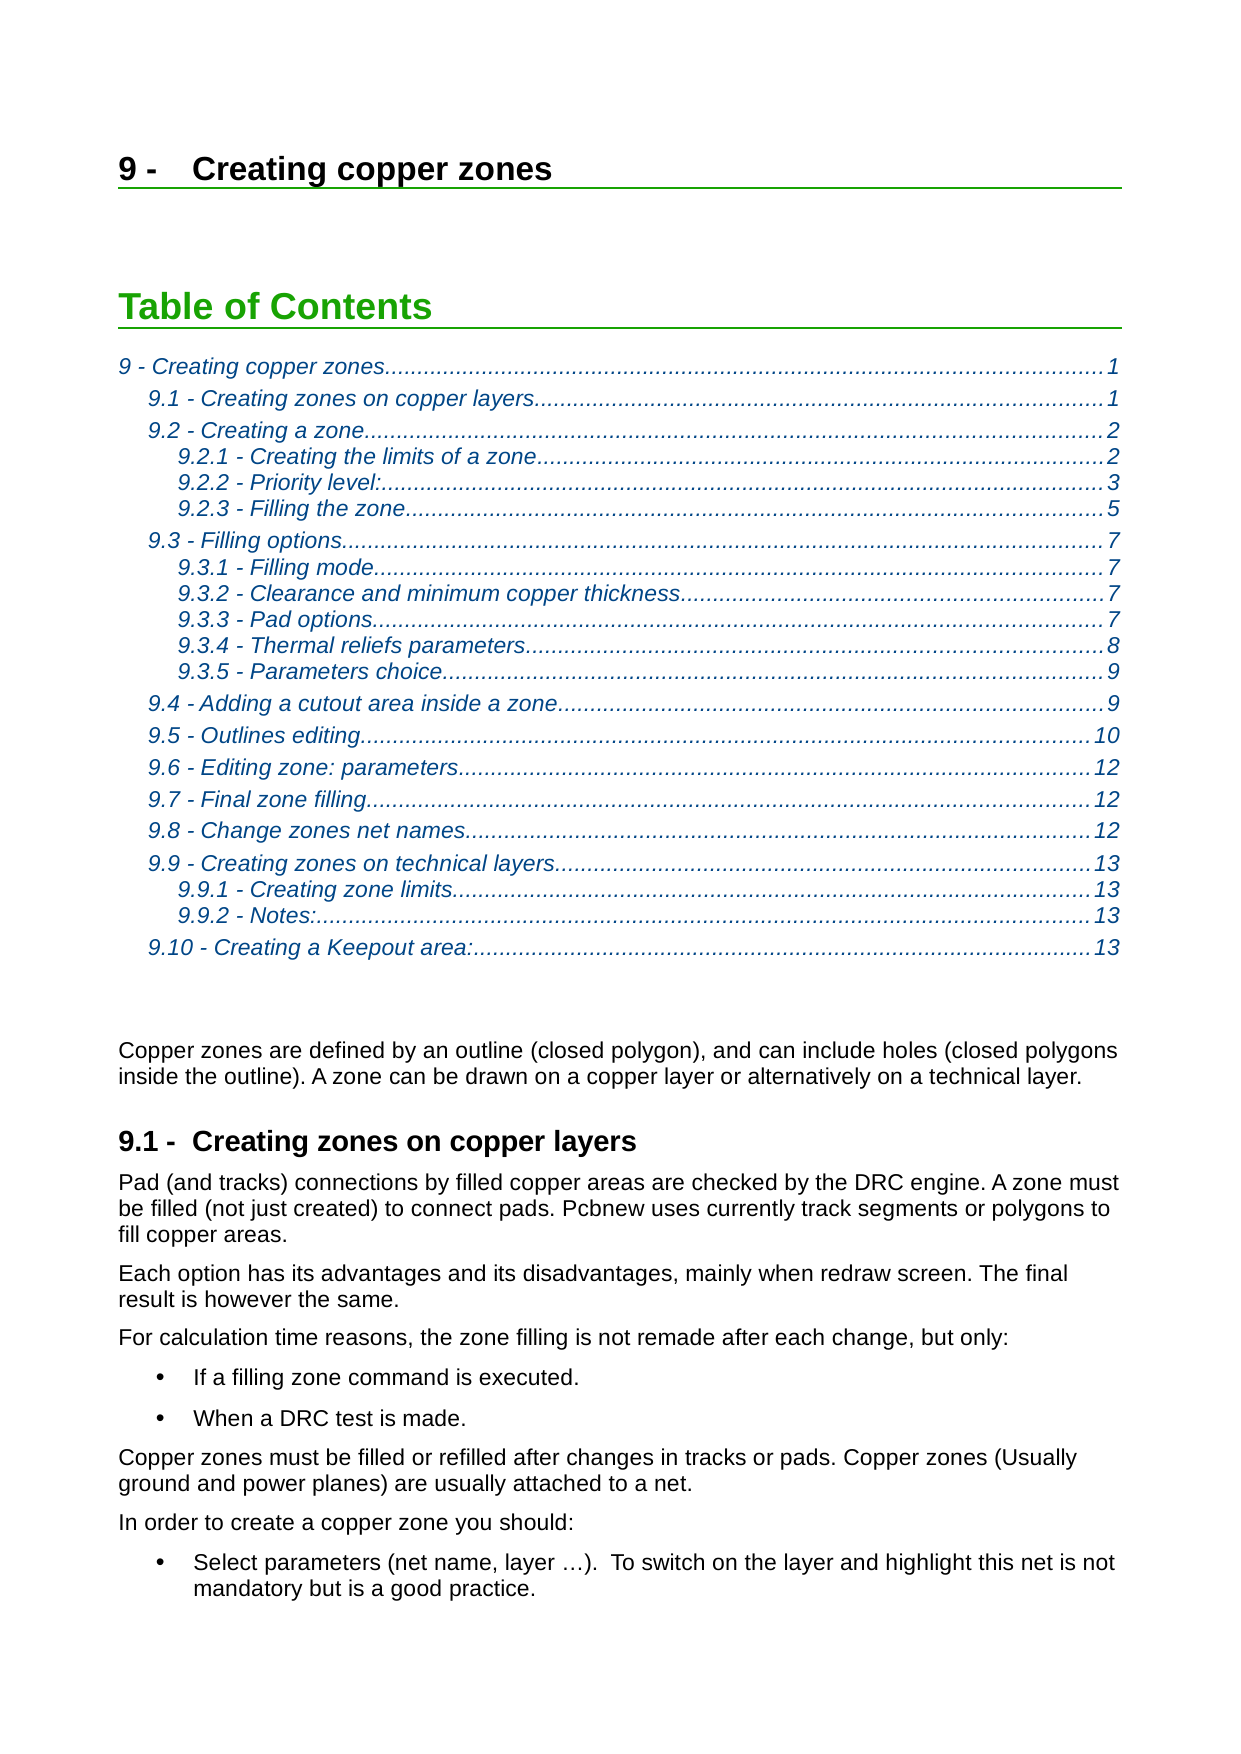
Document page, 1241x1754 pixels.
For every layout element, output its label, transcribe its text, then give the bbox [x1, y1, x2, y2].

text 9.3.2 - Clearance and minimum copper thickness 7 [177, 580, 1122, 606]
text 9.3.5 - Parameters choice 9 [177, 658, 1122, 684]
text In order to create a copper zone you should: [118, 1509, 1122, 1535]
text 9.3.1 - Filling mode 7 [177, 554, 1122, 580]
text 9.2.3 - Filling the zone 5 [177, 496, 1122, 522]
text 9.8 - Change zones net names 12 [148, 818, 1122, 844]
list When a DRC test is made. [156, 1404, 1122, 1432]
list If a filling zone command is executed. [156, 1363, 1122, 1391]
text 9 - Creating copper zones 1 [118, 354, 1122, 380]
text 9.10 - Creating a Keepout area: 13 [148, 934, 1122, 960]
text 9.3 - Filling options 7 [148, 528, 1122, 554]
list Select parameters (net name, layer …). To switch on the layer and highlight this net is not mandatory but is a good practice. [156, 1547, 1122, 1602]
text 9.9.1 - Creating zone limits 13 [177, 876, 1122, 902]
text 9.1 - Creating zones on copper layers 1 [148, 386, 1122, 412]
text 9.7 - Final zone filling 12 [148, 786, 1122, 812]
subtitle Creating zones on copper layers [118, 1125, 1122, 1157]
text 9.9.2 - Notes: 13 [177, 902, 1122, 928]
text 9.4 - Adding a cutout area inside a zone 9 [148, 690, 1122, 716]
text 9.9 - Creating zones on technical layers 13 [148, 850, 1122, 876]
text 9.3.4 - Thermal reliefs parameters 8 [177, 632, 1122, 658]
text Copper zones must be filled or refilled after changes in tracks or pads. Copper zones (Usually ground and power planes) are usually attached to a net. [118, 1444, 1122, 1496]
subtitle Creating copper zones [118, 150, 1122, 187]
text Each option has its advantages and its disadvantages, mainly when redraw screen. The final result is however the same. [118, 1260, 1122, 1312]
text 9.5 - Outlines editing 10 [148, 722, 1122, 748]
text Table of Contents [118, 286, 1122, 327]
text Pad (and tracks) connections by filled copper areas are checked by the DRC engine. A zone must be filled (not just created) to connect pads. Pcbnew uses currently track segments or polygons to fill copper areas. [118, 1169, 1122, 1248]
text 9.2 - Creating a zone 2 [148, 418, 1122, 444]
text 9.3.3 - Pad options 7 [177, 606, 1122, 632]
text 9.2.2 - Priority level: 3 [177, 470, 1122, 496]
text Copper zones are defined by an outline (closed polygon), and can include holes (closed polygons inside the outline). A zone can be drawn on a copper layer or alternatively on a technical layer. [118, 1037, 1122, 1089]
text 9.2.1 - Creating the limits of a zone 2 [177, 444, 1122, 470]
text 9.6 - Editing zone: parameters 12 [148, 754, 1122, 780]
text For calculation time reasons, the zone filling is not remade after each change, but only: [118, 1325, 1122, 1351]
